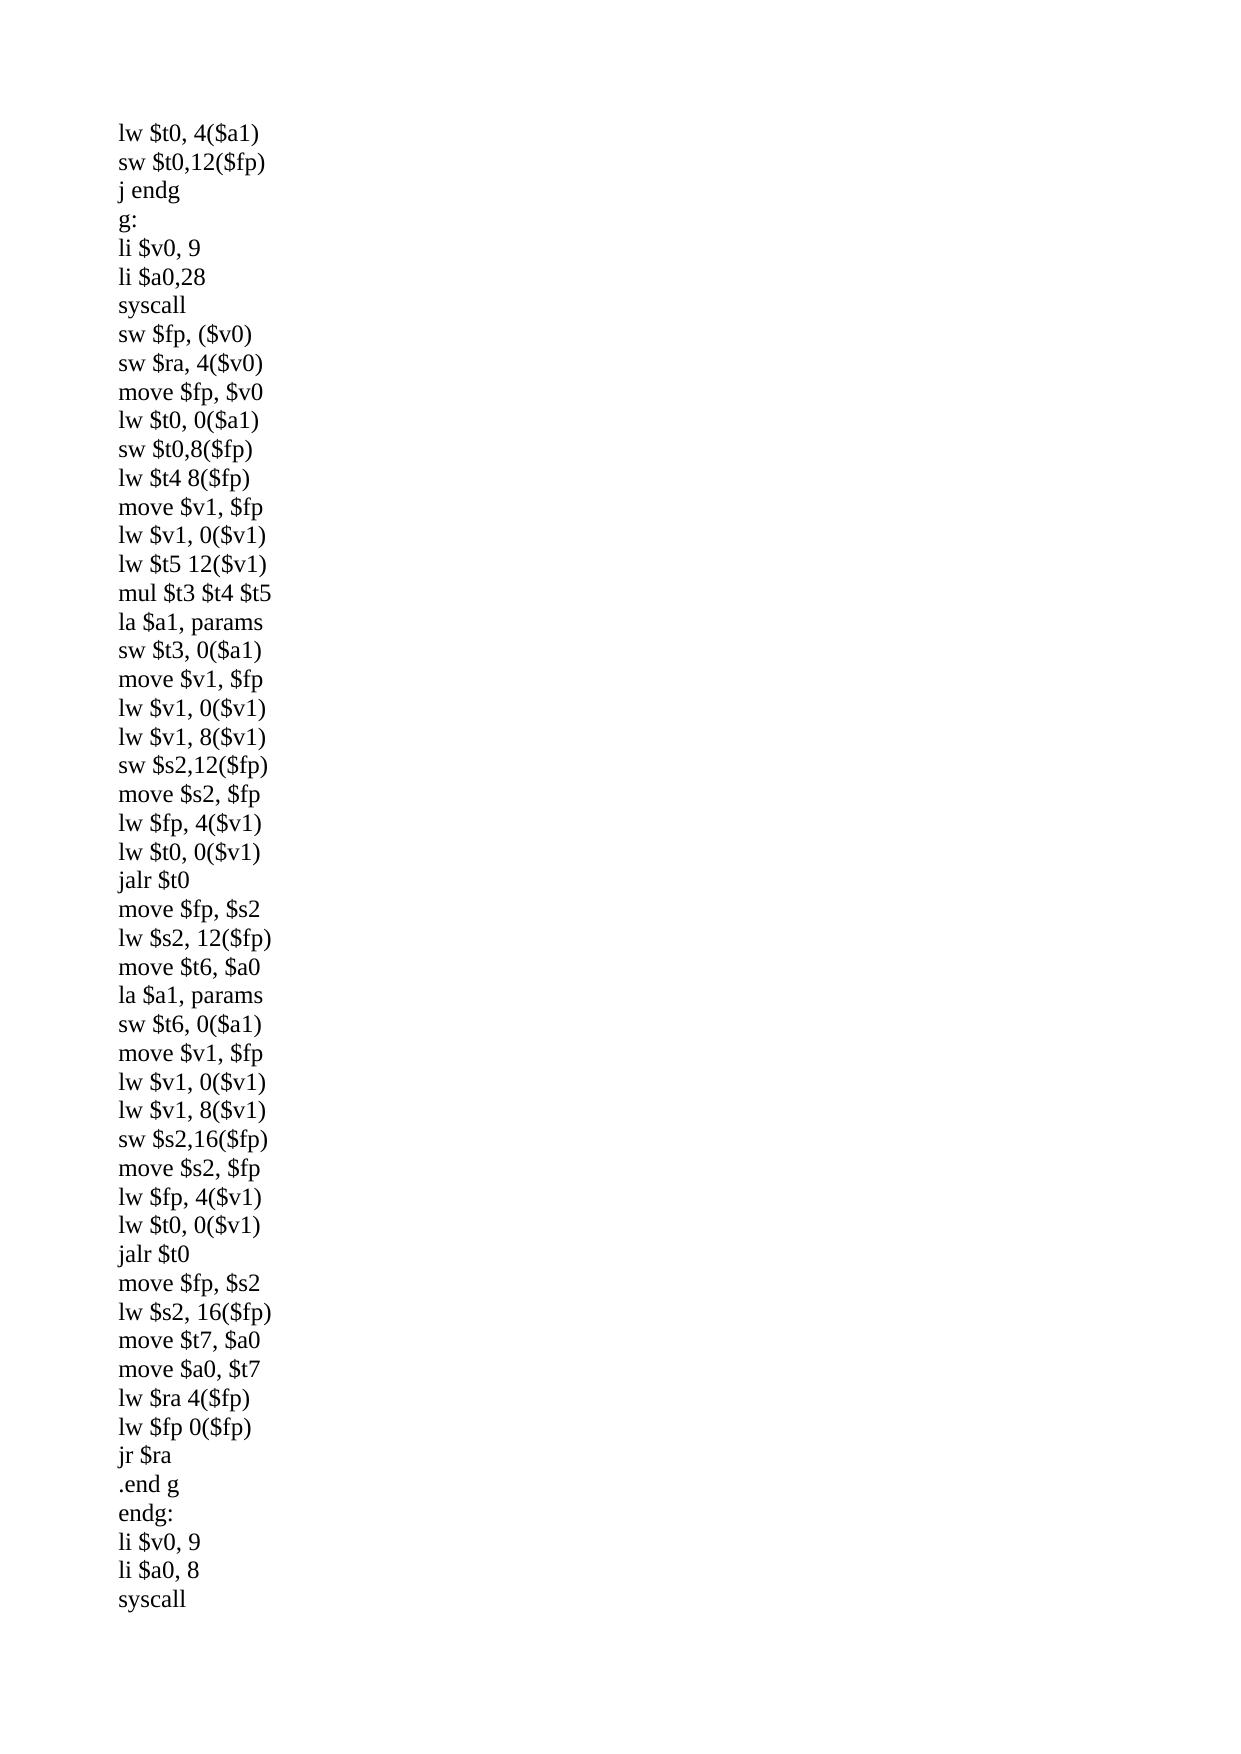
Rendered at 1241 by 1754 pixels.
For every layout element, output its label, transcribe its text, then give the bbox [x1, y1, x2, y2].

text jalr $t0 [118, 866, 1122, 894]
text g: [118, 204, 1122, 233]
text move $fp, $v0 [118, 377, 1122, 406]
text lw $t0, 0($v1) [118, 837, 1122, 866]
text sw $t0,8($fp) [118, 434, 1122, 463]
text jalr $t0 [118, 1239, 1122, 1268]
text sw $t3, 0($a1) [118, 636, 1122, 664]
text li $a0, 8 [118, 1556, 1122, 1584]
text move $v1, $fp [118, 492, 1122, 521]
text move $t7, $a0 [118, 1326, 1122, 1354]
text lw $fp, 4($v1) [118, 808, 1122, 837]
text move $a0, $t7 [118, 1354, 1122, 1383]
text lw $v1, 8($v1) [118, 722, 1122, 751]
text lw $v1, 0($v1) [118, 521, 1122, 549]
text li $v0, 9 [118, 233, 1122, 262]
text lw $t0, 0($v1) [118, 1211, 1122, 1239]
text lw $s2, 12($fp) [118, 923, 1122, 952]
text sw $t6, 0($a1) [118, 1009, 1122, 1038]
text move $t6, $a0 [118, 952, 1122, 981]
text la $a1, params [118, 981, 1122, 1009]
text lw $t5 12($v1) [118, 549, 1122, 578]
text endg: [118, 1498, 1122, 1527]
text sw $s2,16($fp) [118, 1124, 1122, 1153]
text j endg [118, 176, 1122, 204]
text lw $v1, 8($v1) [118, 1096, 1122, 1124]
text move $v1, $fp [118, 1038, 1122, 1067]
text la $a1, params [118, 607, 1122, 636]
text li $v0, 9 [118, 1527, 1122, 1556]
text .end g [118, 1469, 1122, 1498]
text sw $t0,12($fp) [118, 147, 1122, 176]
text lw $v1, 0($v1) [118, 693, 1122, 722]
text lw $t4 8($fp) [118, 463, 1122, 492]
text lw $fp 0($fp) [118, 1412, 1122, 1441]
text mul $t3 $t4 $t5 [118, 578, 1122, 607]
text syscall [118, 291, 1122, 319]
text li $a0,28 [118, 262, 1122, 291]
text move $fp, $s2 [118, 1268, 1122, 1297]
text lw $t0, 4($a1) [118, 118, 1122, 147]
text lw $fp, 4($v1) [118, 1182, 1122, 1211]
text jr $ra [118, 1441, 1122, 1469]
text lw $ra 4($fp) [118, 1383, 1122, 1412]
text syscall [118, 1584, 1122, 1613]
text sw $fp, ($v0) [118, 319, 1122, 348]
text sw $ra, 4($v0) [118, 348, 1122, 377]
text move $fp, $s2 [118, 894, 1122, 923]
text lw $t0, 0($a1) [118, 406, 1122, 434]
text lw $v1, 0($v1) [118, 1067, 1122, 1096]
text move $s2, $fp [118, 1153, 1122, 1182]
text move $v1, $fp [118, 664, 1122, 693]
text move $s2, $fp [118, 779, 1122, 808]
text sw $s2,12($fp) [118, 751, 1122, 779]
text lw $s2, 16($fp) [118, 1297, 1122, 1326]
